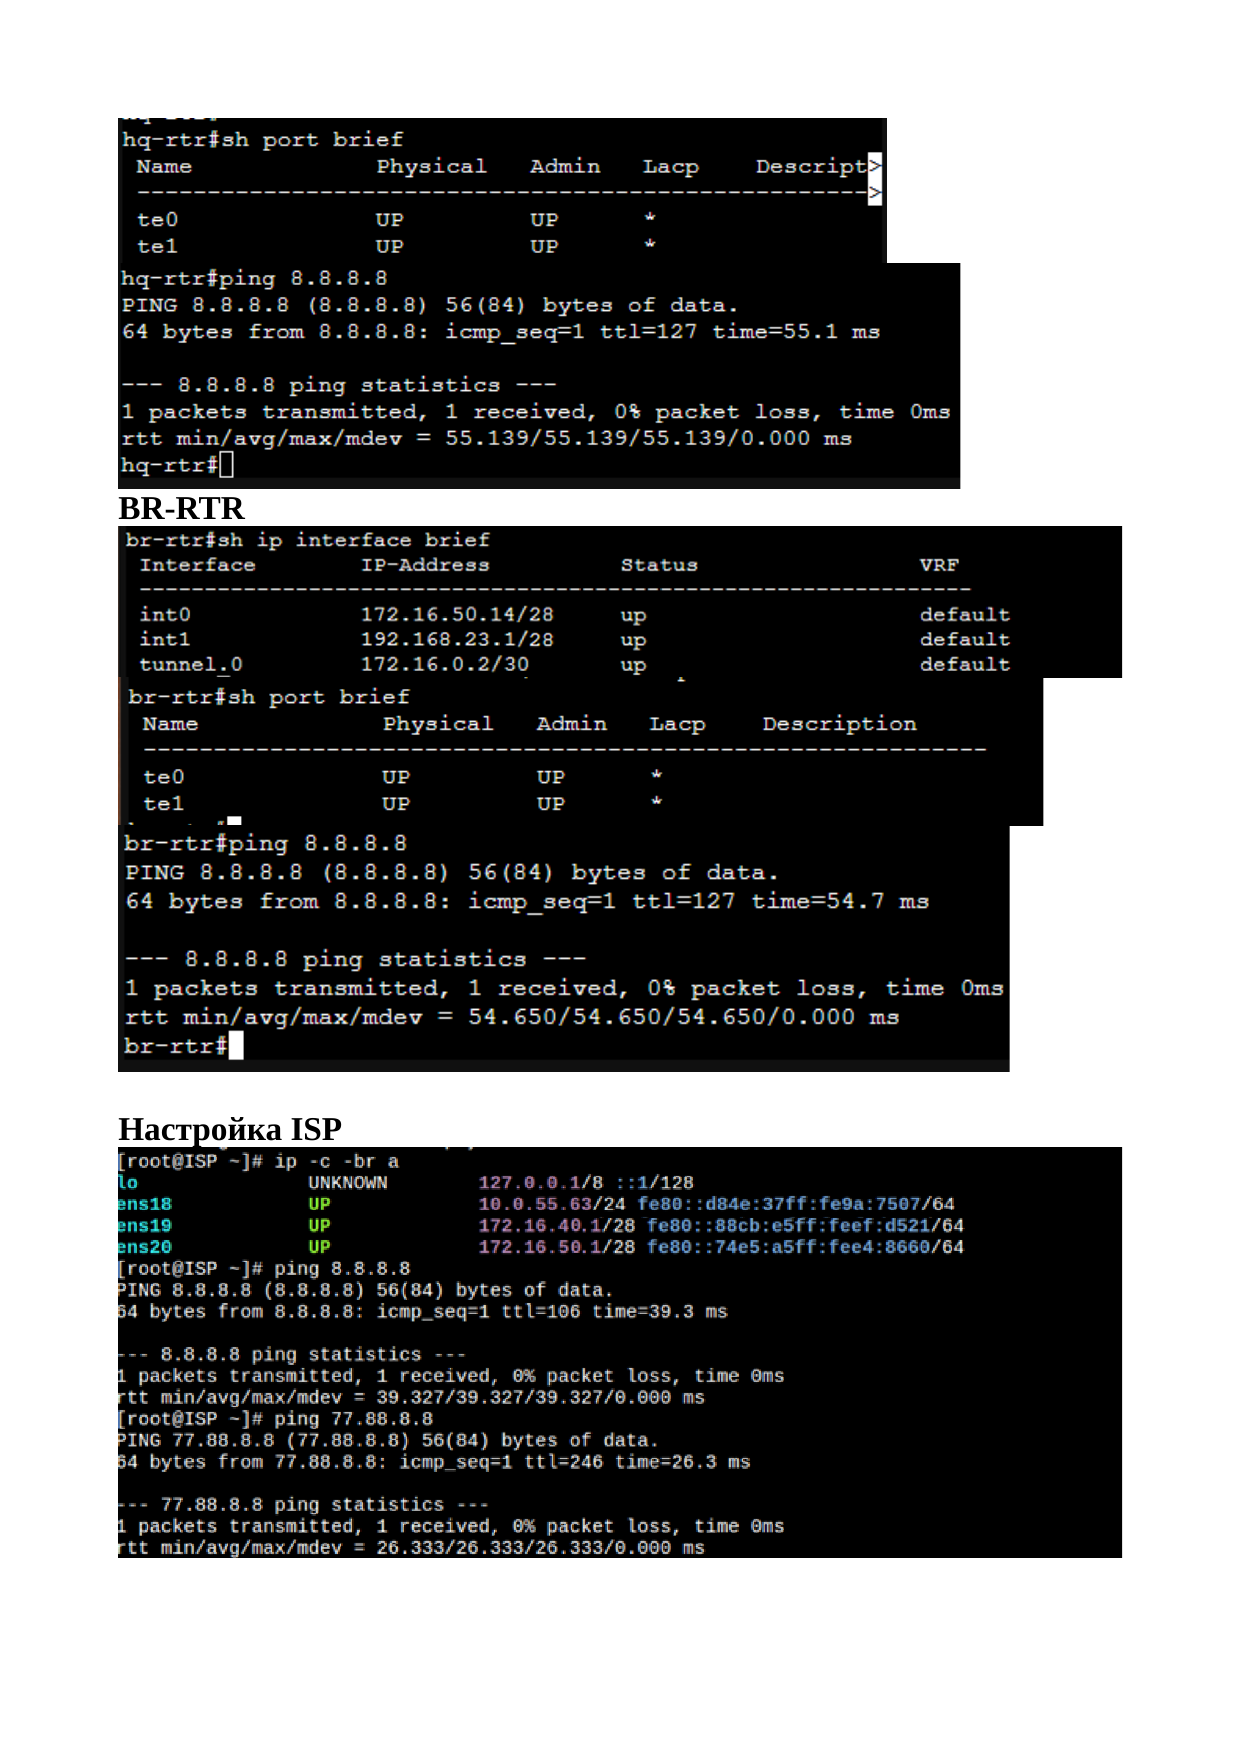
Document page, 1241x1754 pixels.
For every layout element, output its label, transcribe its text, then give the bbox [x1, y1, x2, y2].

text Настройка ISP [118, 1109, 1122, 1147]
text BR-RTR [118, 488, 1122, 526]
